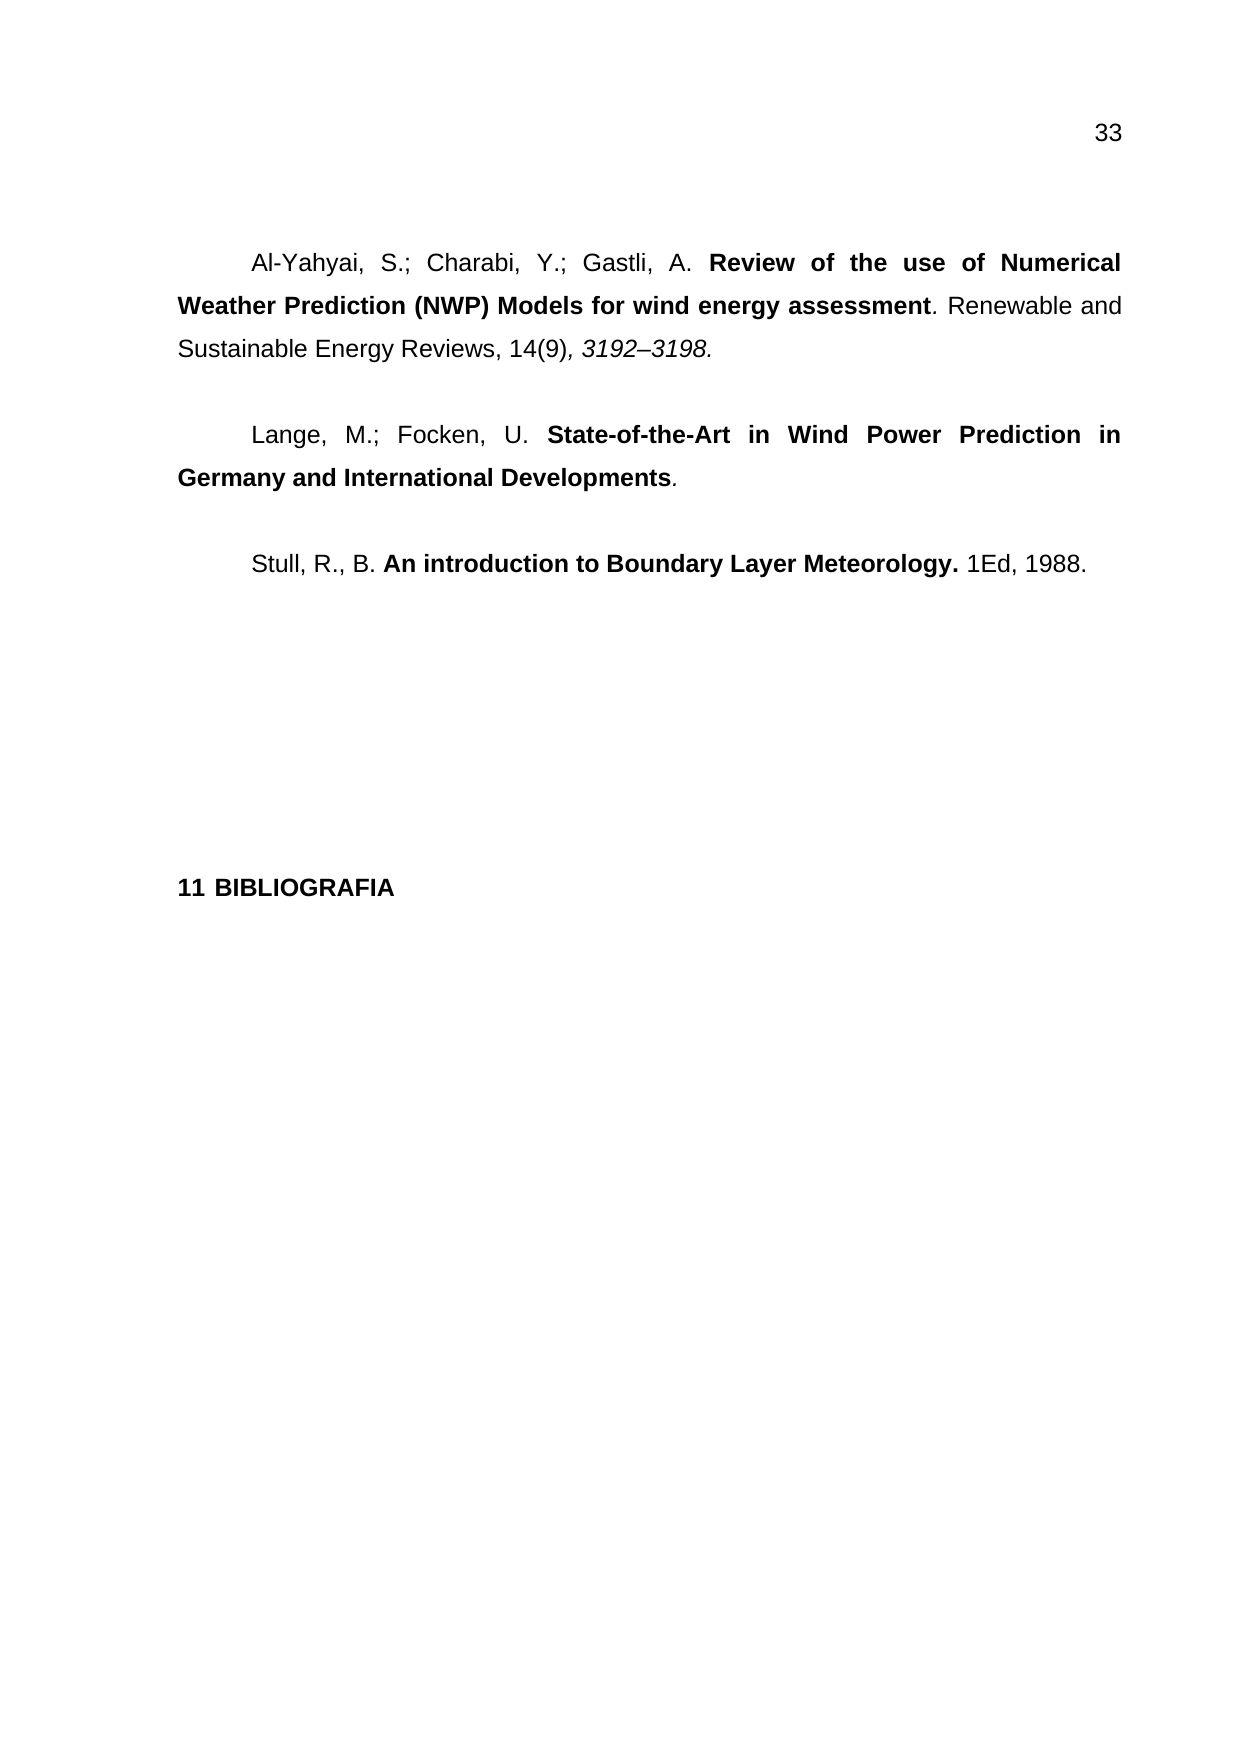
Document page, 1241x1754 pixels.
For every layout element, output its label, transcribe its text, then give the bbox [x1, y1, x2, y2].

subtitle BIBLIOGRAFIA [177, 873, 1122, 902]
text Lange, M.; Focken, U. State-of-the-Art in Wind Power Prediction in Germany and International Developments. [177, 420, 1122, 492]
text Stull, R., B. An introduction to Boundary Layer Meteorology. 1Ed, 1988. [177, 549, 1122, 578]
text Al-Yahyai, S.; Charabi, Y.; Gastli, A. Review of the use of Numerical Weather Prediction (NWP) Models for wind energy assessment. Renewable and Sustainable Energy Reviews, 14(9), 3192–3198. [177, 247, 1122, 362]
